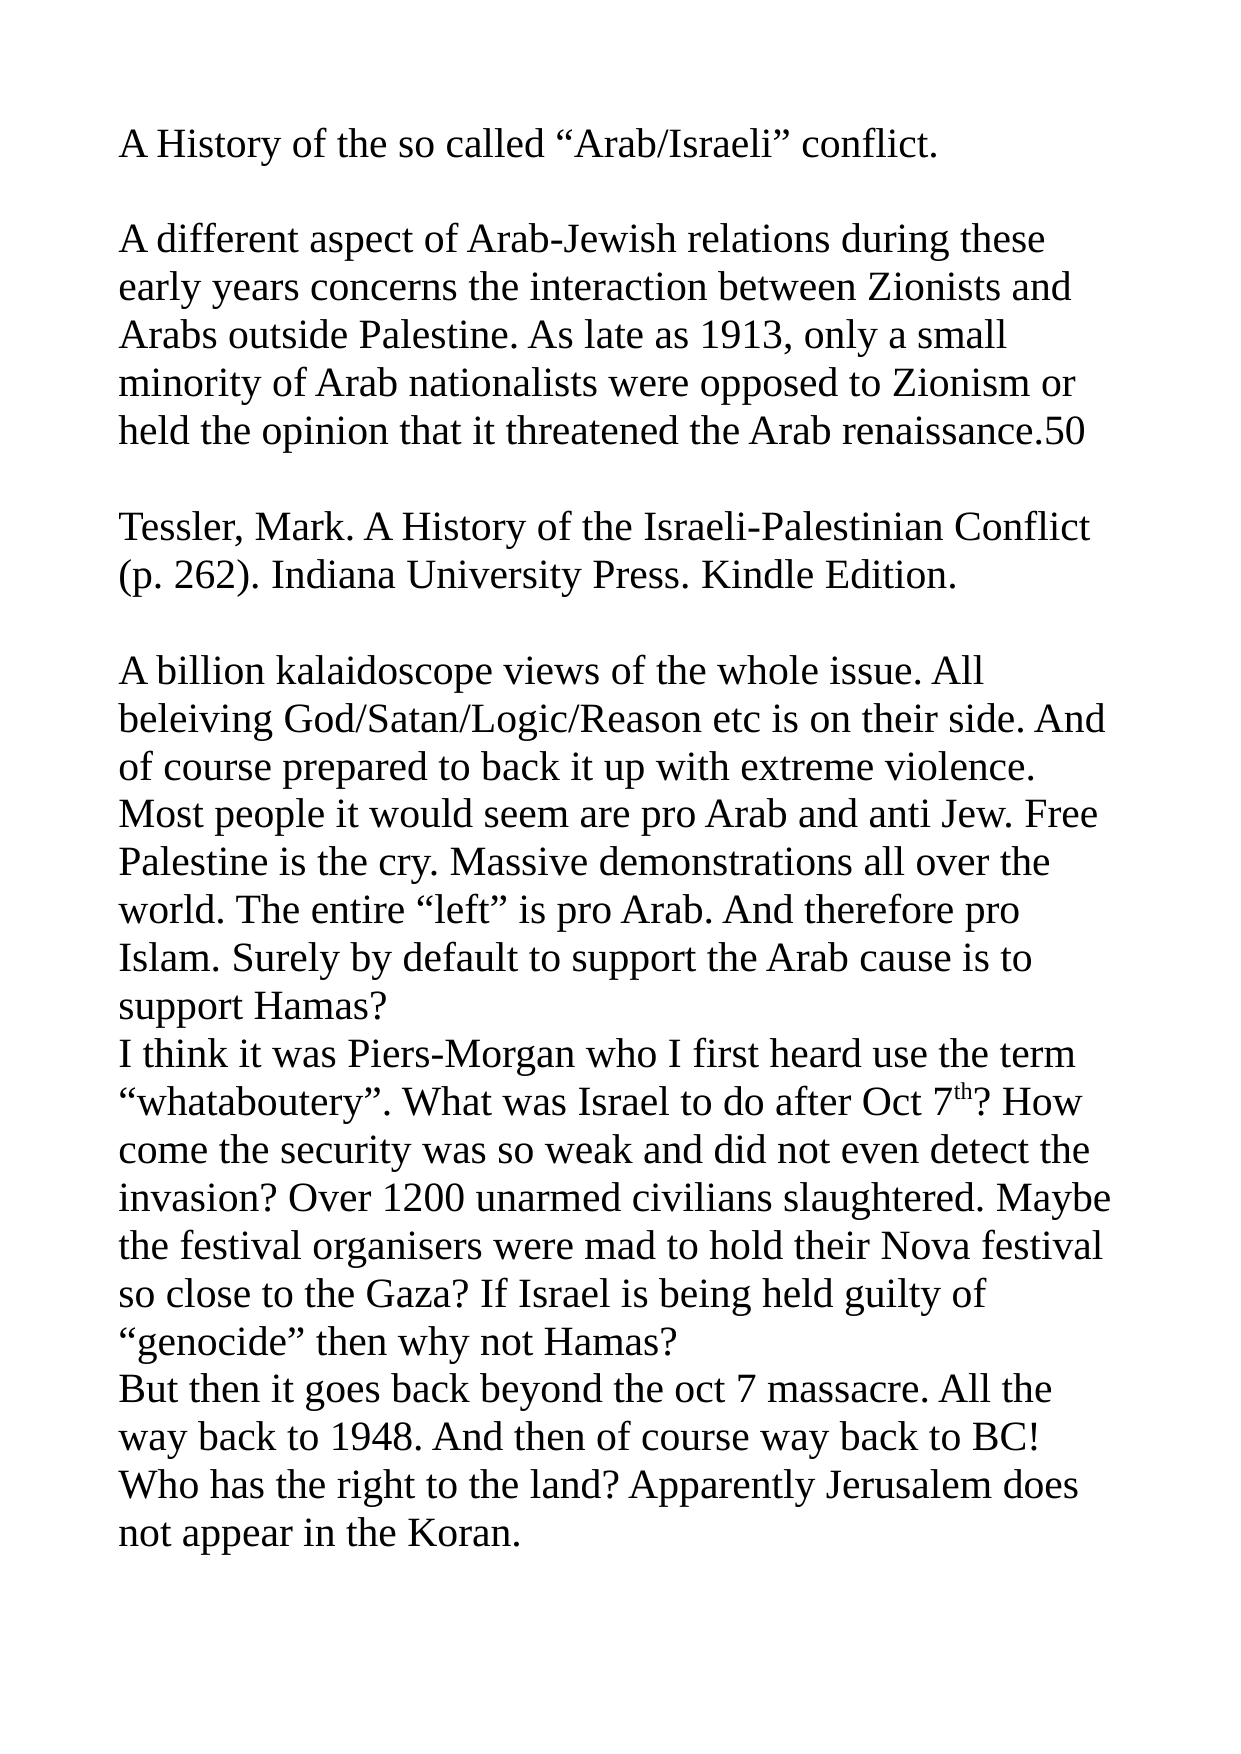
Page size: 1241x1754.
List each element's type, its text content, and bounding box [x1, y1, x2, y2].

text A History of the so called “Arab/Israeli” conflict. [118, 118, 1122, 166]
text I think it was Piers-Morgan who I first heard use the term “whataboutery”. What was Israel to do after Oct 7th? How come the security was so weak and did not even detect the invasion? Over 1200 unarmed civilians slaughtered. Maybe the festival organisers were mad to hold their Nova festival so close to the Gaza? If Israel is being held guilty of “genocide” then why not Hamas? [118, 1028, 1122, 1364]
text Tessler, Mark. A History of the Israeli-Palestinian Conflict (p. 262). Indiana University Press. Kindle Edition. [118, 501, 1122, 597]
text A billion kalaidoscope views of the whole issue. All beleiving God/Satan/Logic/Reason etc is on their side. And of course prepared to back it up with extreme violence. [118, 645, 1122, 789]
text But then it goes back beyond the oct 7 massacre. All the way back to 1948. And then of course way back to BC! Who has the right to the land? Apparently Jerusalem does not appear in the Koran. [118, 1364, 1122, 1556]
text Most people it would seem are pro Arab and anti Jew. Free Palestine is the cry. Massive demonstrations all over the world. The entire “left” is pro Arab. And therefore pro Islam. Surely by default to support the Arab cause is to support Hamas? [118, 789, 1122, 1028]
text A different aspect of Arab-Jewish relations during these early years concerns the interaction between Zionists and Arabs outside Palestine. As late as 1913, only a small minority of Arab nationalists were opposed to Zionism or held the opinion that it threatened the Arab renaissance.50 [118, 214, 1122, 453]
